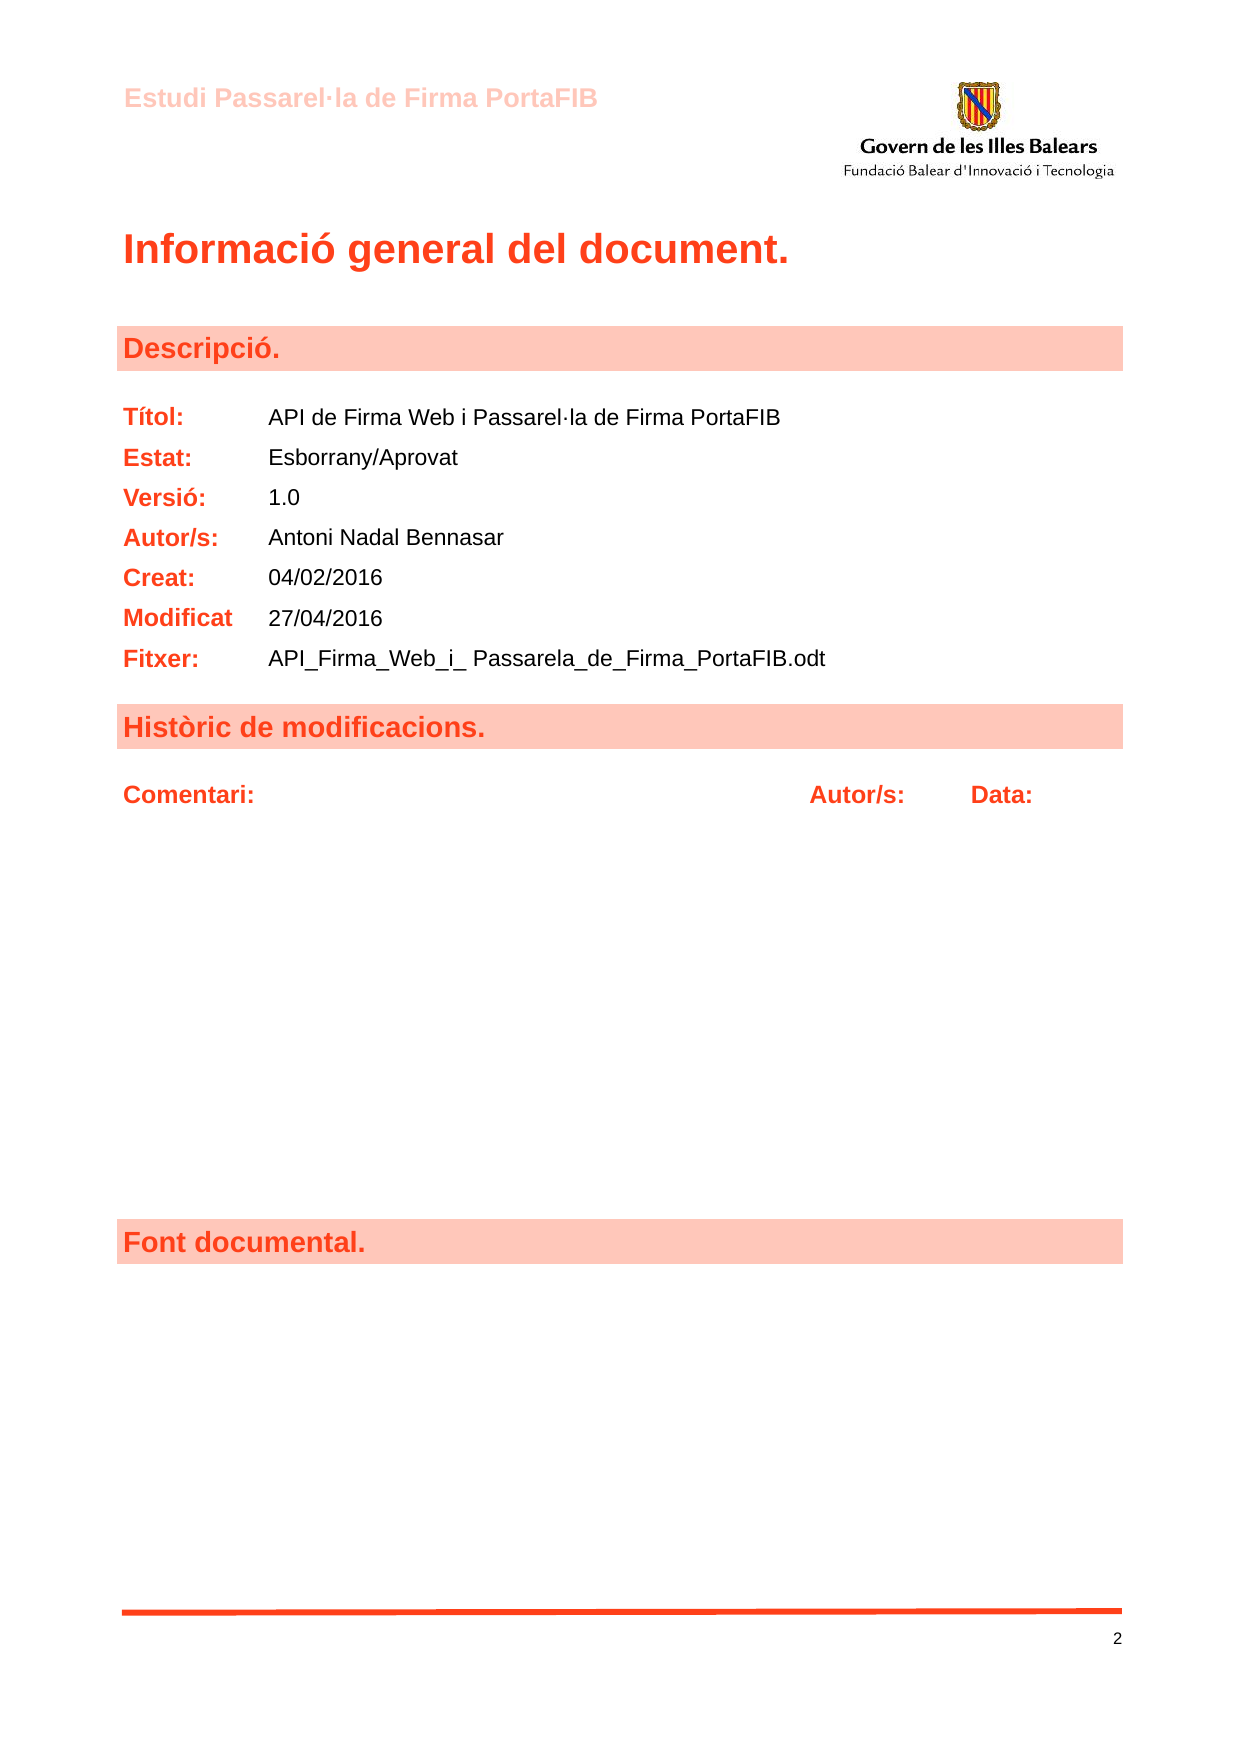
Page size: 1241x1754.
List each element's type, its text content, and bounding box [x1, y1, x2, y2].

table_cell Font documental. [117, 1219, 1123, 1264]
table_cell [117, 1004, 803, 1042]
table_cell [965, 891, 1123, 928]
table_cell [965, 1042, 1123, 1080]
table_cell [117, 1118, 803, 1155]
table_cell API de Firma Web i Passarel·la de Firma PortaFIB [262, 397, 1123, 437]
table_cell [803, 1155, 965, 1193]
table_cell [965, 853, 1123, 891]
table_cell [803, 1080, 965, 1117]
table_cell Antoni Nadal Bennasar [262, 517, 1123, 557]
table_cell Històric de modificacions. [117, 704, 1123, 749]
table_cell [965, 1004, 1123, 1042]
table_cell 27/04/2016 [262, 598, 1123, 638]
table_cell [803, 853, 965, 891]
table_cell [117, 815, 803, 853]
table_cell Descripció. [117, 326, 1123, 371]
table_cell Autor/s: [803, 775, 965, 815]
table_cell [117, 1264, 1123, 1290]
table_cell [117, 966, 803, 1004]
table_cell [117, 891, 803, 928]
table_cell [803, 891, 965, 928]
table_cell [117, 371, 1123, 397]
table_cell [803, 966, 965, 1004]
table_cell API_Firma_Web_i_ Passarela_de_Firma_PortaFIB.odt [262, 638, 1123, 678]
table_cell Autor/s: [117, 517, 262, 557]
table_cell [117, 929, 803, 966]
table_cell [117, 1290, 1123, 1328]
table_cell Estat: [117, 437, 262, 477]
table_cell [965, 966, 1123, 1004]
table_cell [117, 1193, 1123, 1219]
table_cell [965, 1118, 1123, 1155]
table_cell [803, 1042, 965, 1080]
table_cell [117, 1042, 803, 1080]
table_cell [965, 815, 1123, 853]
table_cell [803, 815, 965, 853]
table_cell [965, 1155, 1123, 1193]
table_cell Modificat [117, 598, 262, 638]
table_cell [117, 678, 1123, 704]
table_cell Esborrany/Aprovat [262, 437, 1123, 477]
table_cell Versió: [117, 477, 262, 517]
table_cell [117, 1328, 1123, 1365]
table_cell Títol: [117, 397, 262, 437]
table_cell [117, 853, 803, 891]
table_cell Fitxer: [117, 638, 262, 678]
table_cell Creat: [117, 558, 262, 598]
table_cell [117, 1155, 803, 1193]
table_cell [803, 929, 965, 966]
table_cell Comentari: [117, 775, 803, 815]
picture [840, 82, 1117, 179]
table_cell [117, 1080, 803, 1117]
table_cell 1.0 [262, 477, 1123, 517]
table_cell [803, 1118, 965, 1155]
table_cell [803, 1004, 965, 1042]
table_cell [965, 929, 1123, 966]
table_cell [117, 749, 1123, 775]
table_cell Data: [965, 775, 1123, 815]
table_cell 04/02/2016 [262, 558, 1123, 598]
table_cell [965, 1080, 1123, 1117]
table_header Informació general del document. [117, 219, 1123, 326]
